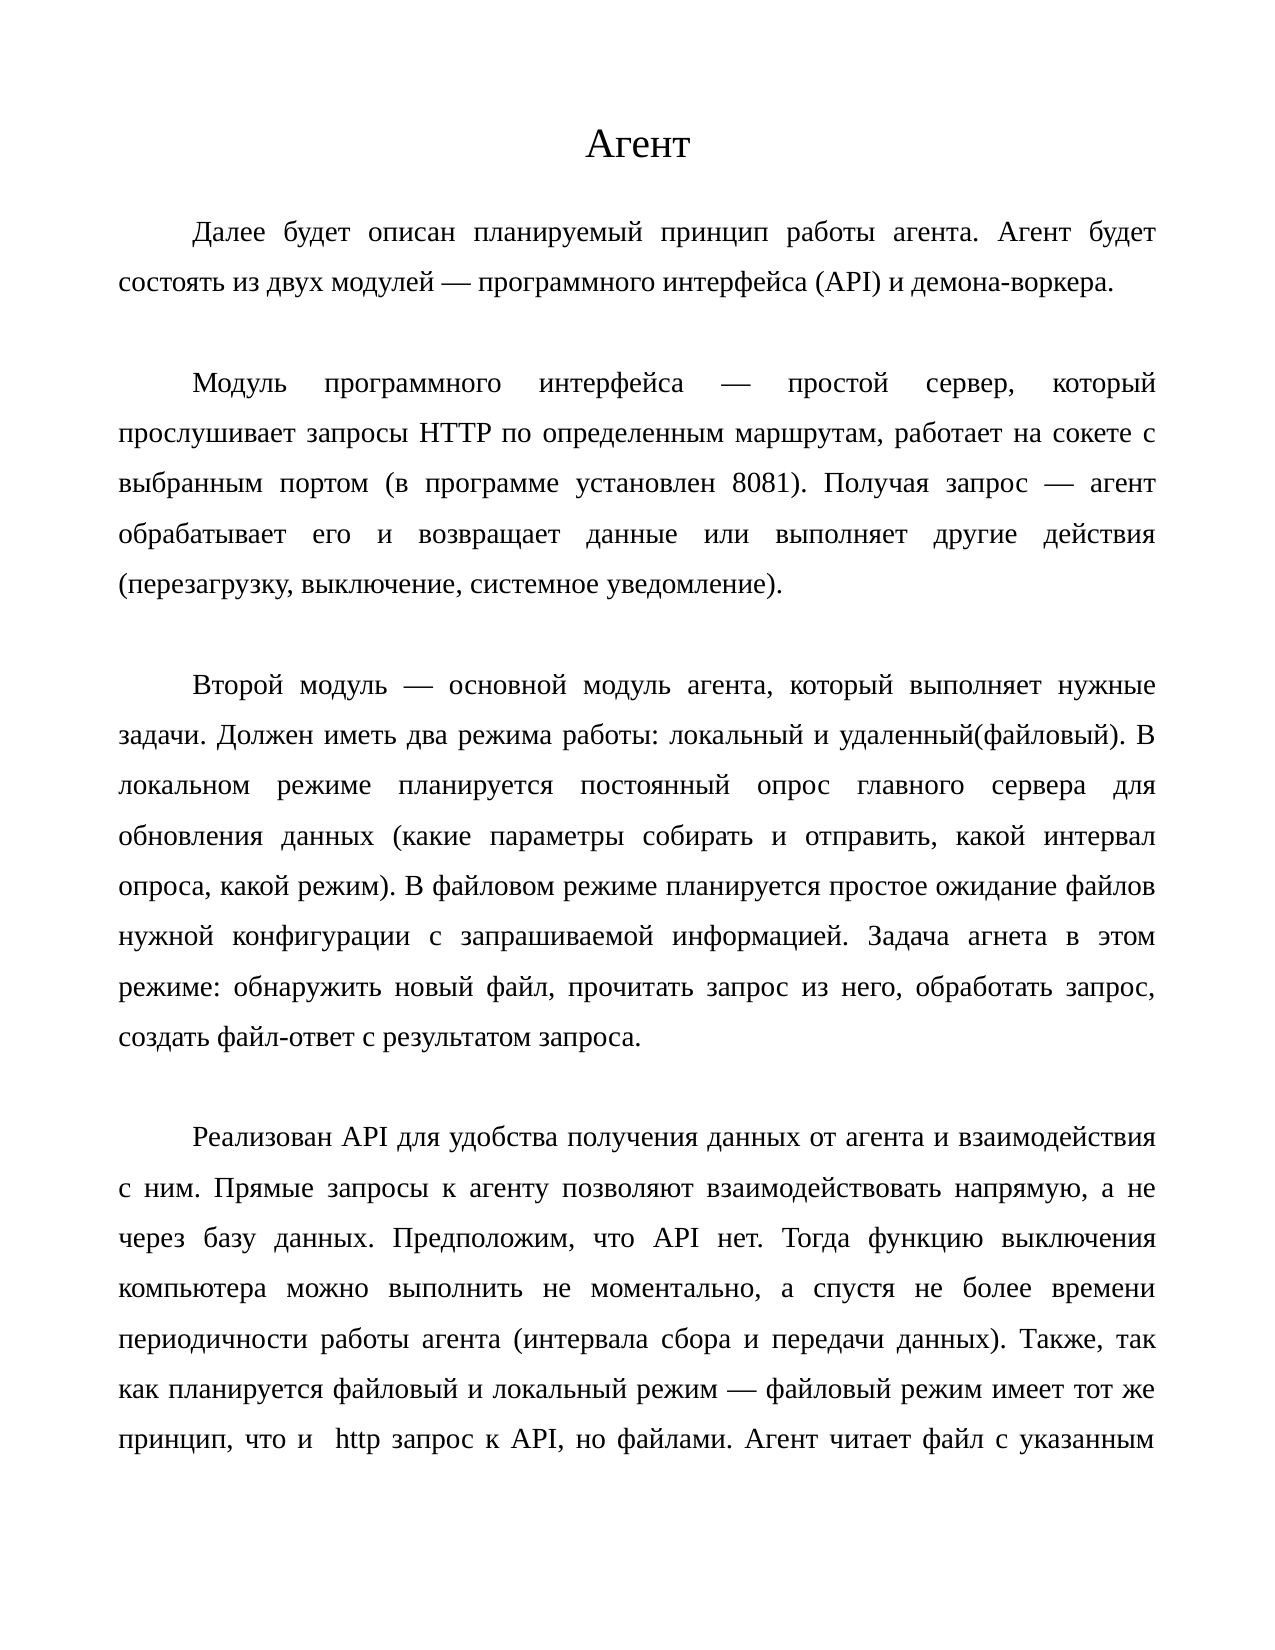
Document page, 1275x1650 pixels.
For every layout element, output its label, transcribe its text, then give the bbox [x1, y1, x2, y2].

text Реализован API для удобства получения данных от агента и взаимодействия с ним. Прямые запросы к агенту позволяют взаимодействовать напрямую, а не через базу данных. Предположим, что API нет. Тогда функцию выключения компьютера можно выполнить не моментально, а спустя не более времени периодичности работы агента (интервала сбора и передачи данных). Также, так как планируется файловый и локальный режим — файловый режим имеет тот же принцип, что и http запрос к API, но файлами. Агент читает файл с указанным [118, 1119, 1157, 1455]
text Далее будет описан планируемый принцип работы агента. Агент будет состоять из двух модулей — программного интерфейса (API) и демона-воркера. [118, 214, 1157, 298]
text Второй модуль — основной модуль агента, который выполняет нужные задачи. Должен иметь два режима работы: локальный и удаленный(файловый). В локальном режиме планируется постоянный опрос главного сервера для обновления данных (какие параметры собирать и отправить, какой интервал опроса, какой режим). В файловом режиме планируется простое ожидание файлов нужной конфигурации с запрашиваемой информацией. Задача агнета в этом режиме: обнаружить новый файл, прочитать запрос из него, обработать запрос, создать файл-ответ с результатом запроса. [118, 667, 1157, 1052]
text Модуль программного интерфейса — простой сервер, который прослушивает запросы HTTP по определенным маршрутам, работает на сокете с выбранным портом (в программе установлен 8081). Получая запрос — агент обрабатывает его и возвращает данные или выполняет другие действия (перезагрузку, выключение, системное уведомление). [118, 365, 1157, 600]
text Агент [118, 118, 1157, 166]
